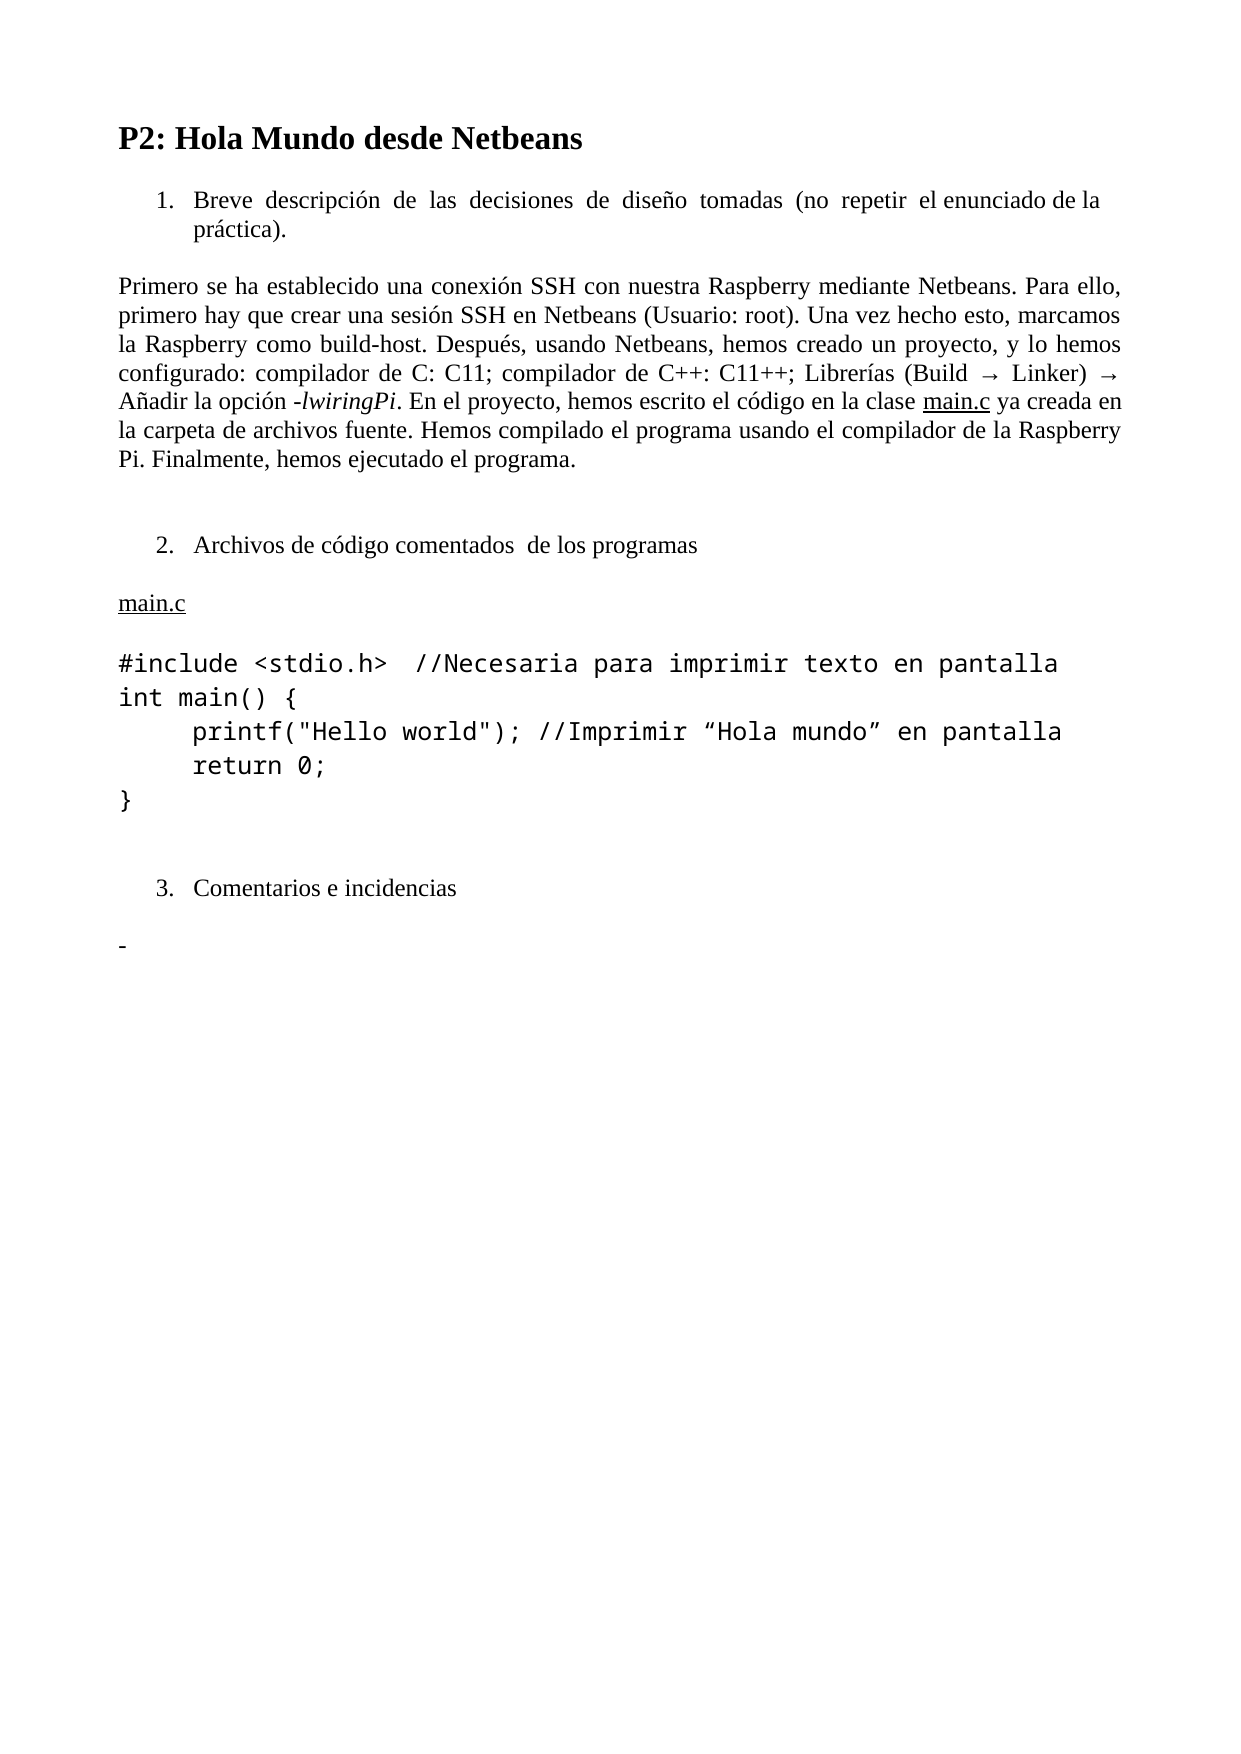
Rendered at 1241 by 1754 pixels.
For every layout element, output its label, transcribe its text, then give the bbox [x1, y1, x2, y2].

list Archivos de código comentados de los programas [156, 530, 1122, 559]
text } [118, 781, 1122, 816]
text - [118, 931, 1122, 959]
text P2: Hola Mundo desde Netbeans [118, 118, 1122, 156]
list Comentarios e incidencias [156, 873, 1122, 902]
text printf("Hello world"); //Imprimir “Hola mundo” en pantalla [118, 713, 1122, 747]
text Primero se ha establecido una conexión SSH con nuestra Raspberry mediante Netbeans. Para ello, primero hay que crear una sesión SSH en Netbeans (Usuario: root). Una vez hecho esto, marcamos la Raspberry como build-host. Después, usando Netbeans, hemos creado un proyecto, y lo hemos configurado: compilador de C: C11; compilador de C++: C11++; Librerías (Build → Linker) → Añadir la opción -lwiringPi. En el proyecto, hemos escrito el código en la clase main.c ya creada en la carpeta de archivos fuente. Hemos compilado el programa usando el compilador de la Raspberry Pi. Finalmente, hemos ejecutado el programa. [118, 271, 1122, 473]
list Breve descripción de las decisiones de diseño tomadas (no repetir el enunciado de la práctica). [156, 185, 1122, 243]
text return 0; [118, 747, 1122, 781]
text #include <stdio.h> //Necesaria para imprimir texto en pantalla [118, 645, 1122, 679]
text main.c [118, 588, 1122, 616]
text int main() { [118, 679, 1122, 713]
